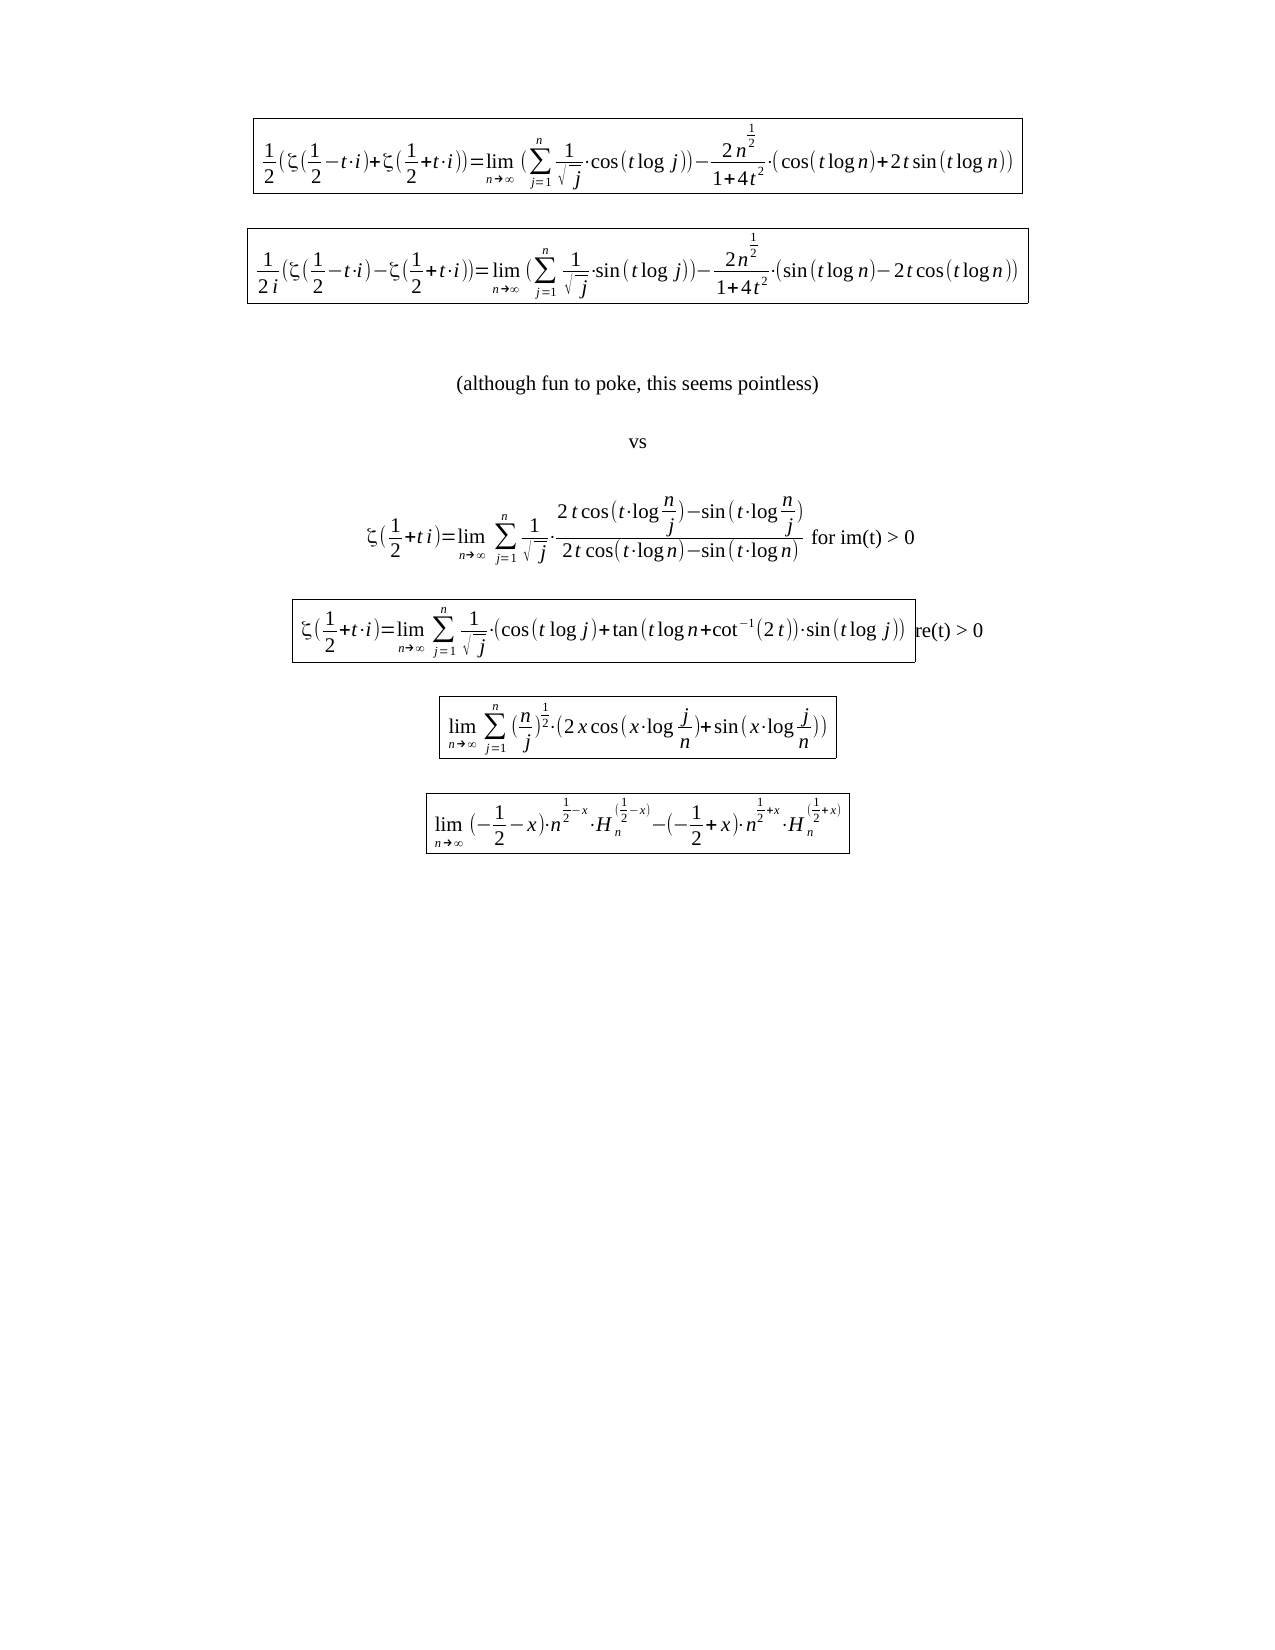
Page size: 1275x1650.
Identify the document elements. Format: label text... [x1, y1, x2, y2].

text for im(t) > 0 [118, 487, 1157, 565]
text re(t) > 0 [293, 600, 915, 662]
text vs [118, 429, 1157, 453]
text re(t) > 0 [916, 599, 1157, 662]
text (although fun to poke, this seems pointless) [118, 371, 1157, 395]
text re(t) > 0 [118, 599, 292, 662]
